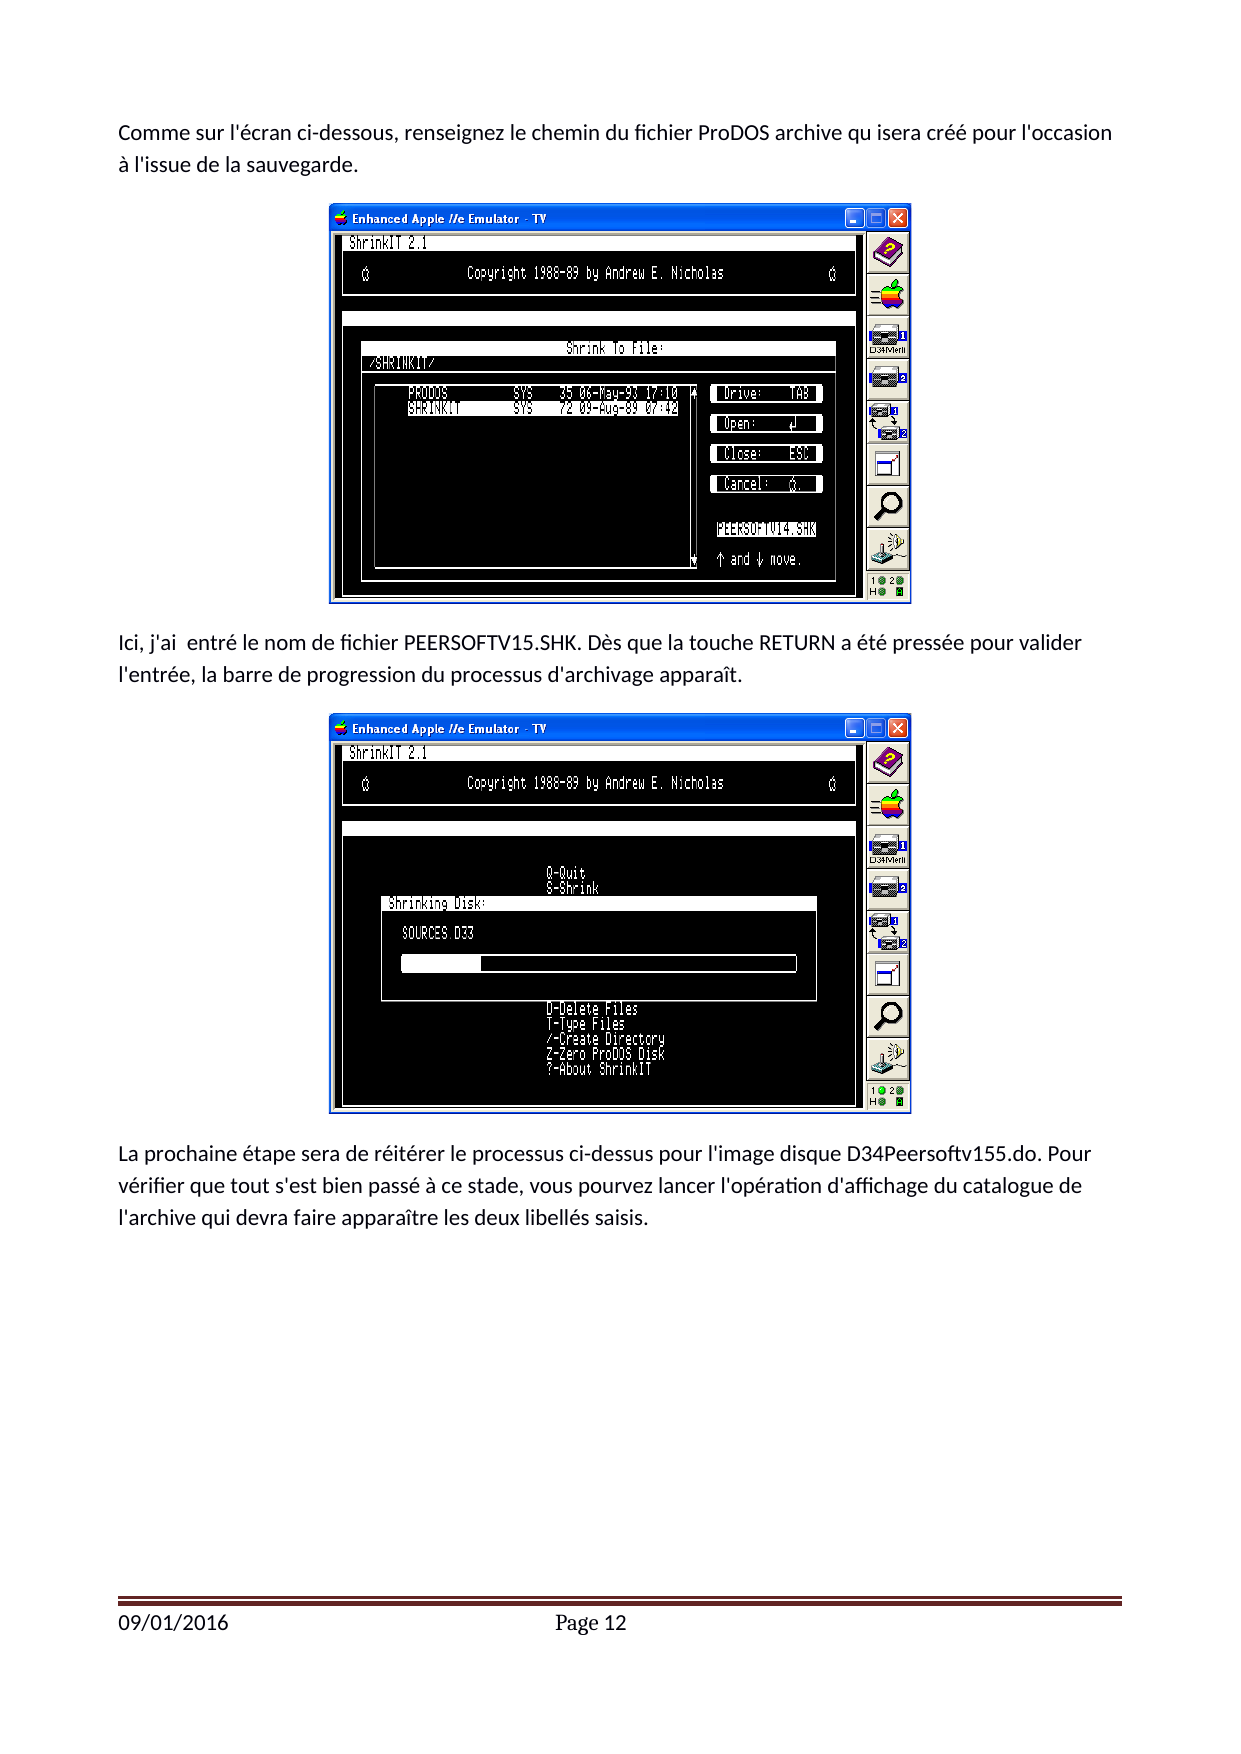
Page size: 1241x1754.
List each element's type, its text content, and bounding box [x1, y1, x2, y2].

text Ici, j'ai entré le nom de fichier PEERSOFTV15.SHK. Dès que la touche RETURN a été pressée pour valider l'entrée, la barre de progression du processus d'archivage apparaît. [118, 628, 1122, 689]
picture [328, 713, 912, 1114]
picture [328, 203, 912, 604]
text Comme sur l'écran ci-dessous, renseignez le chemin du fichier ProDOS archive qu isera créé pour l'occasion à l'issue de la sauvegarde. [118, 118, 1122, 178]
text La prochaine étape sera de réitérer le processus ci-dessus pour l'image disque D34Peersoftv155.do. Pour vérifier que tout s'est bien passé à ce stade, vous pourvez lancer l'opération d'affichage du catalogue de l'archive qui devra faire apparaître les deux libellés saisis. [118, 1139, 1122, 1231]
